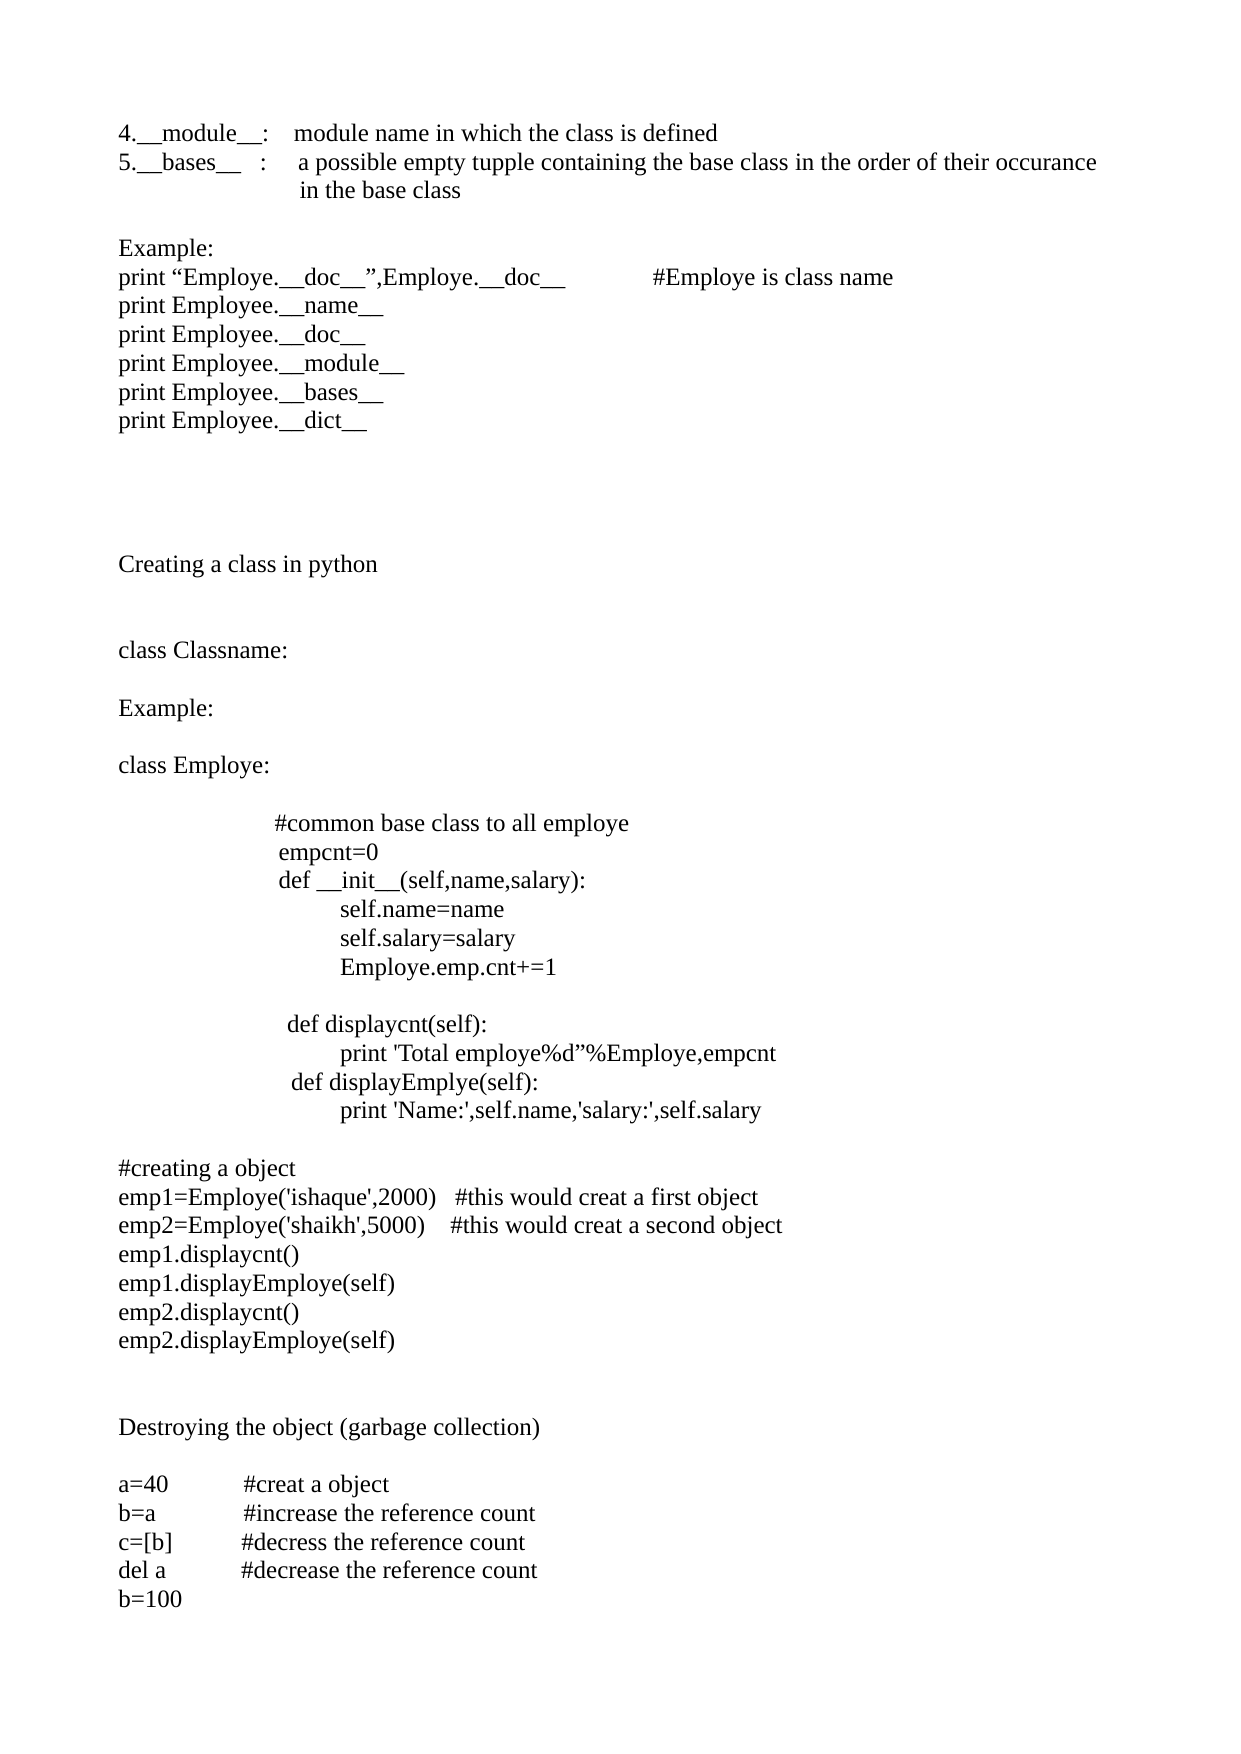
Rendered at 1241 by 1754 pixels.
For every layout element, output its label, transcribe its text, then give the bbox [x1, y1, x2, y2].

text print Employee.__dict__ [118, 406, 1122, 434]
text in the base class [118, 176, 1122, 204]
text print “Employe.__doc__”,Employe.__doc__ #Employe is class name [118, 262, 1122, 291]
text b=100 [118, 1584, 1122, 1613]
text print 'Total employe%d”%Employe,empcnt [118, 1038, 1122, 1067]
text empcnt=0 [118, 837, 1122, 866]
text def displaycnt(self): [118, 1009, 1122, 1038]
text del a #decrease the reference count [118, 1556, 1122, 1584]
text Employe.emp.cnt+=1 [118, 952, 1122, 981]
text print Employee.__module__ [118, 348, 1122, 377]
text emp1=Employe('ishaque',2000) #this would creat a first object [118, 1182, 1122, 1211]
text 5.__bases__ : a possible empty tupple containing the base class in the order of their occurance [118, 147, 1122, 176]
text print Employee.__bases__ [118, 377, 1122, 406]
text def __init__(self,name,salary): [118, 866, 1122, 894]
text print Employee.__name__ [118, 291, 1122, 319]
text 4.__module__: module name in which the class is defined [118, 118, 1122, 147]
text Creating a class in python [118, 549, 1122, 578]
text emp2=Employe('shaikh',5000) #this would creat a second object [118, 1211, 1122, 1239]
text #creating a object [118, 1153, 1122, 1182]
text emp2.displaycnt() [118, 1297, 1122, 1326]
text Example: [118, 693, 1122, 722]
text self.salary=salary [118, 923, 1122, 952]
text class Classname: [118, 636, 1122, 664]
text a=40 #creat a object [118, 1469, 1122, 1498]
text c=[b] #decress the reference count [118, 1527, 1122, 1556]
text emp1.displayEmploye(self) [118, 1268, 1122, 1297]
text emp2.displayEmploye(self) [118, 1326, 1122, 1354]
text self.name=name [118, 894, 1122, 923]
text print 'Name:',self.name,'salary:',self.salary [118, 1096, 1122, 1124]
text class Employe: [118, 751, 1122, 779]
text Destroying the object (garbage collection) [118, 1412, 1122, 1441]
text print Employee.__doc__ [118, 319, 1122, 348]
text Example: [118, 233, 1122, 262]
text b=a #increase the reference count [118, 1498, 1122, 1527]
text emp1.displaycnt() [118, 1239, 1122, 1268]
text #common base class to all employe [118, 808, 1122, 837]
text def displayEmplye(self): [118, 1067, 1122, 1096]
